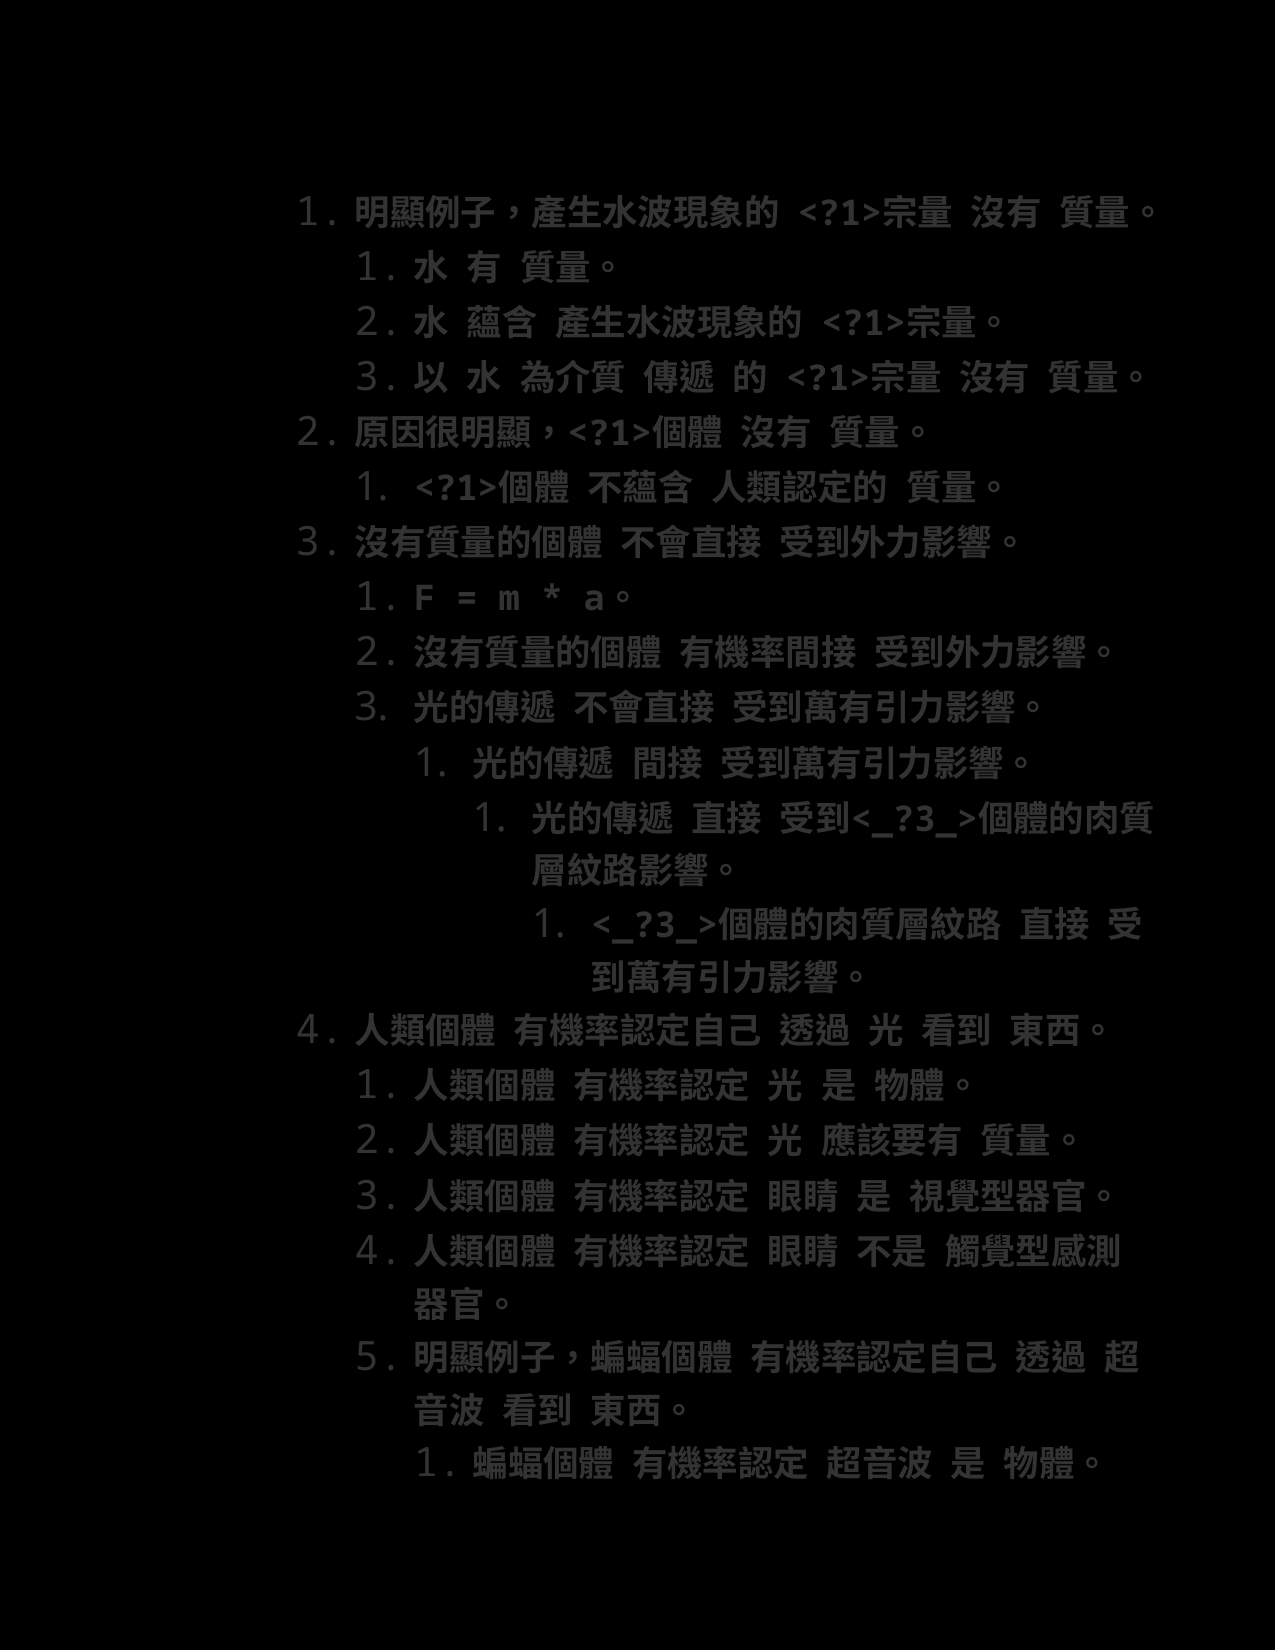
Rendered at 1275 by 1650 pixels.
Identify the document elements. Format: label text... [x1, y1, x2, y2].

list 以 水 為介質 傳遞 的 <?1>宗量 沒有 質量。 [354, 347, 1157, 402]
list 明顯例子，蝙蝠個體 有機率認定自己 透過 超音波 看到 東西。 [354, 1327, 1157, 1434]
list 光的傳遞 不會直接 受到萬有引力影響。 [354, 678, 1157, 733]
list 蝙蝠個體 有機率認定 超音波 是 物體。 [413, 1434, 1157, 1489]
list 沒有質量的個體 不會直接 受到外力影響。 [295, 512, 1157, 567]
list 水 蘊含 產生水波現象的 <?1>宗量。 [354, 292, 1157, 347]
list 沒有質量的個體 有機率間接 受到外力影響。 [354, 622, 1157, 678]
list 人類個體 有機率認定 眼睛 是 視覺型器官。 [354, 1166, 1157, 1221]
list 人類個體 有機率認定 光 應該要有 質量。 [354, 1111, 1157, 1166]
list 人類個體 有機率認定自己 透過 光 看到 東西。 [295, 1001, 1157, 1056]
list <?1>個體 不蘊含 人類認定的 質量。 [354, 457, 1157, 512]
list F = m * a。 [354, 567, 1157, 622]
list 光的傳遞 直接 受到<_?3_>個體的肉質層紋路影響。 [472, 788, 1157, 894]
list <_?3_>個體的肉質層紋路 直接 受到萬有引力影響。 [532, 894, 1157, 1001]
list 原因很明顯，<?1>個體 沒有 質量。 [295, 402, 1157, 457]
list 人類個體 有機率認定 眼睛 不是 觸覺型感測器官。 [354, 1221, 1157, 1327]
list 光的傳遞 間接 受到萬有引力影響。 [413, 733, 1157, 788]
list 水 有 質量。 [354, 237, 1157, 292]
list 人類個體 有機率認定 光 是 物體。 [354, 1056, 1157, 1111]
list 明顯例子，產生水波現象的 <?1>宗量 沒有 質量。 [295, 182, 1157, 237]
